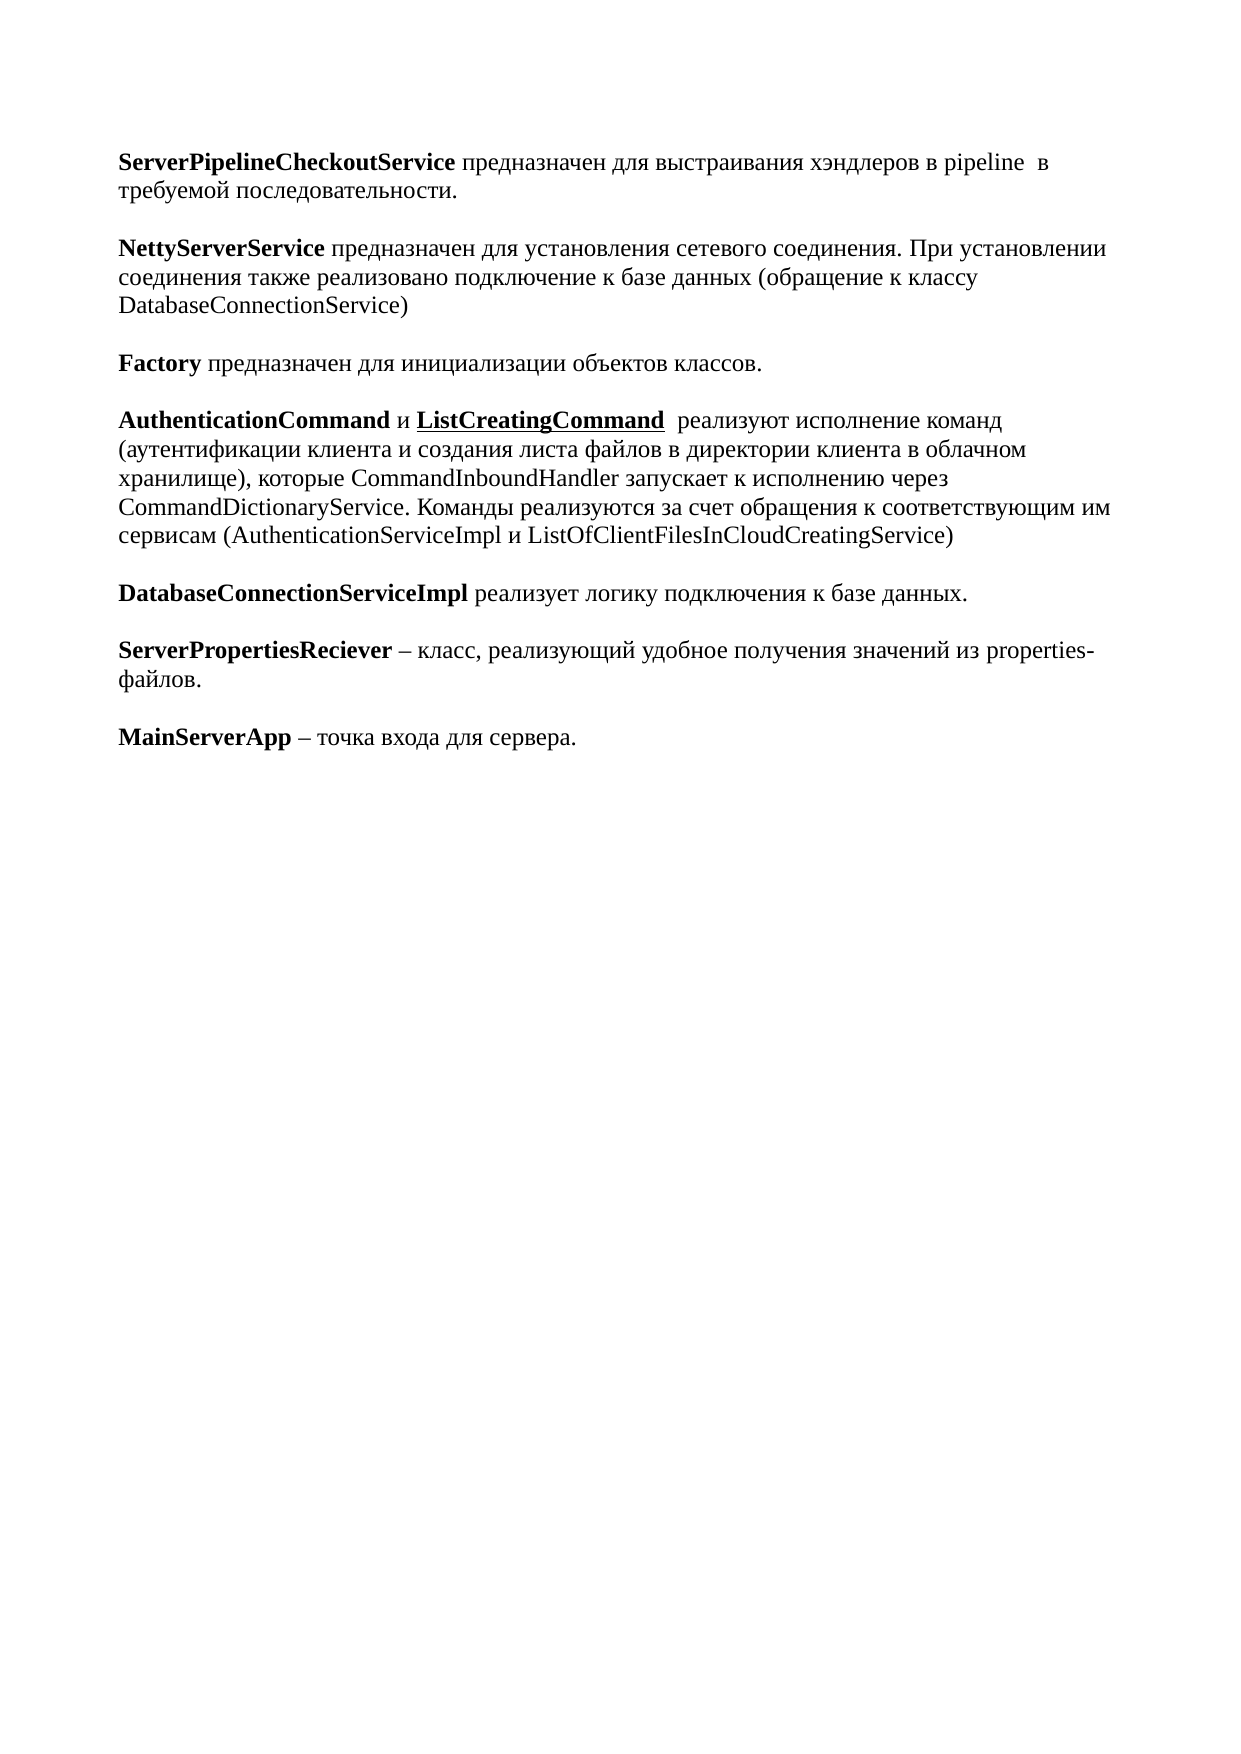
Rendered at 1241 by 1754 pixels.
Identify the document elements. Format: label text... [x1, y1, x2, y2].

text MainServerApp – точка входа для сервера. [118, 722, 1122, 751]
text AuthenticationCommand и ListCreatingCommand реализуют исполнение команд (аутентификации клиента и создания листа файлов в директории клиента в облачном хранилище), которые CommandInboundHandler запускает к исполнению через CommandDictionaryService. Команды реализуются за счет обращения к соответствующим им сервисам (AuthenticationServiceImpl и ListOfClientFilesInCloudCreatingService) [118, 406, 1122, 549]
text ServerPropertiesReciever – класс, реализующий удобное получения значений из properties-файлов. [118, 636, 1122, 693]
text NettyServerService предназначен для установления сетевого соединения. При установлении соединения также реализовано подключение к базе данных (обращение к классу DatabaseConnectionService) [118, 233, 1122, 319]
text Factory предназначен для инициализации объектов классов. [118, 348, 1122, 377]
text DatabaseConnectionServiceImpl реализует логику подключения к базе данных. [118, 578, 1122, 607]
text ServerPipelineCheckoutService предназначен для выстраивания хэндлеров в pipeline в требуемой последовательности. [118, 147, 1122, 204]
